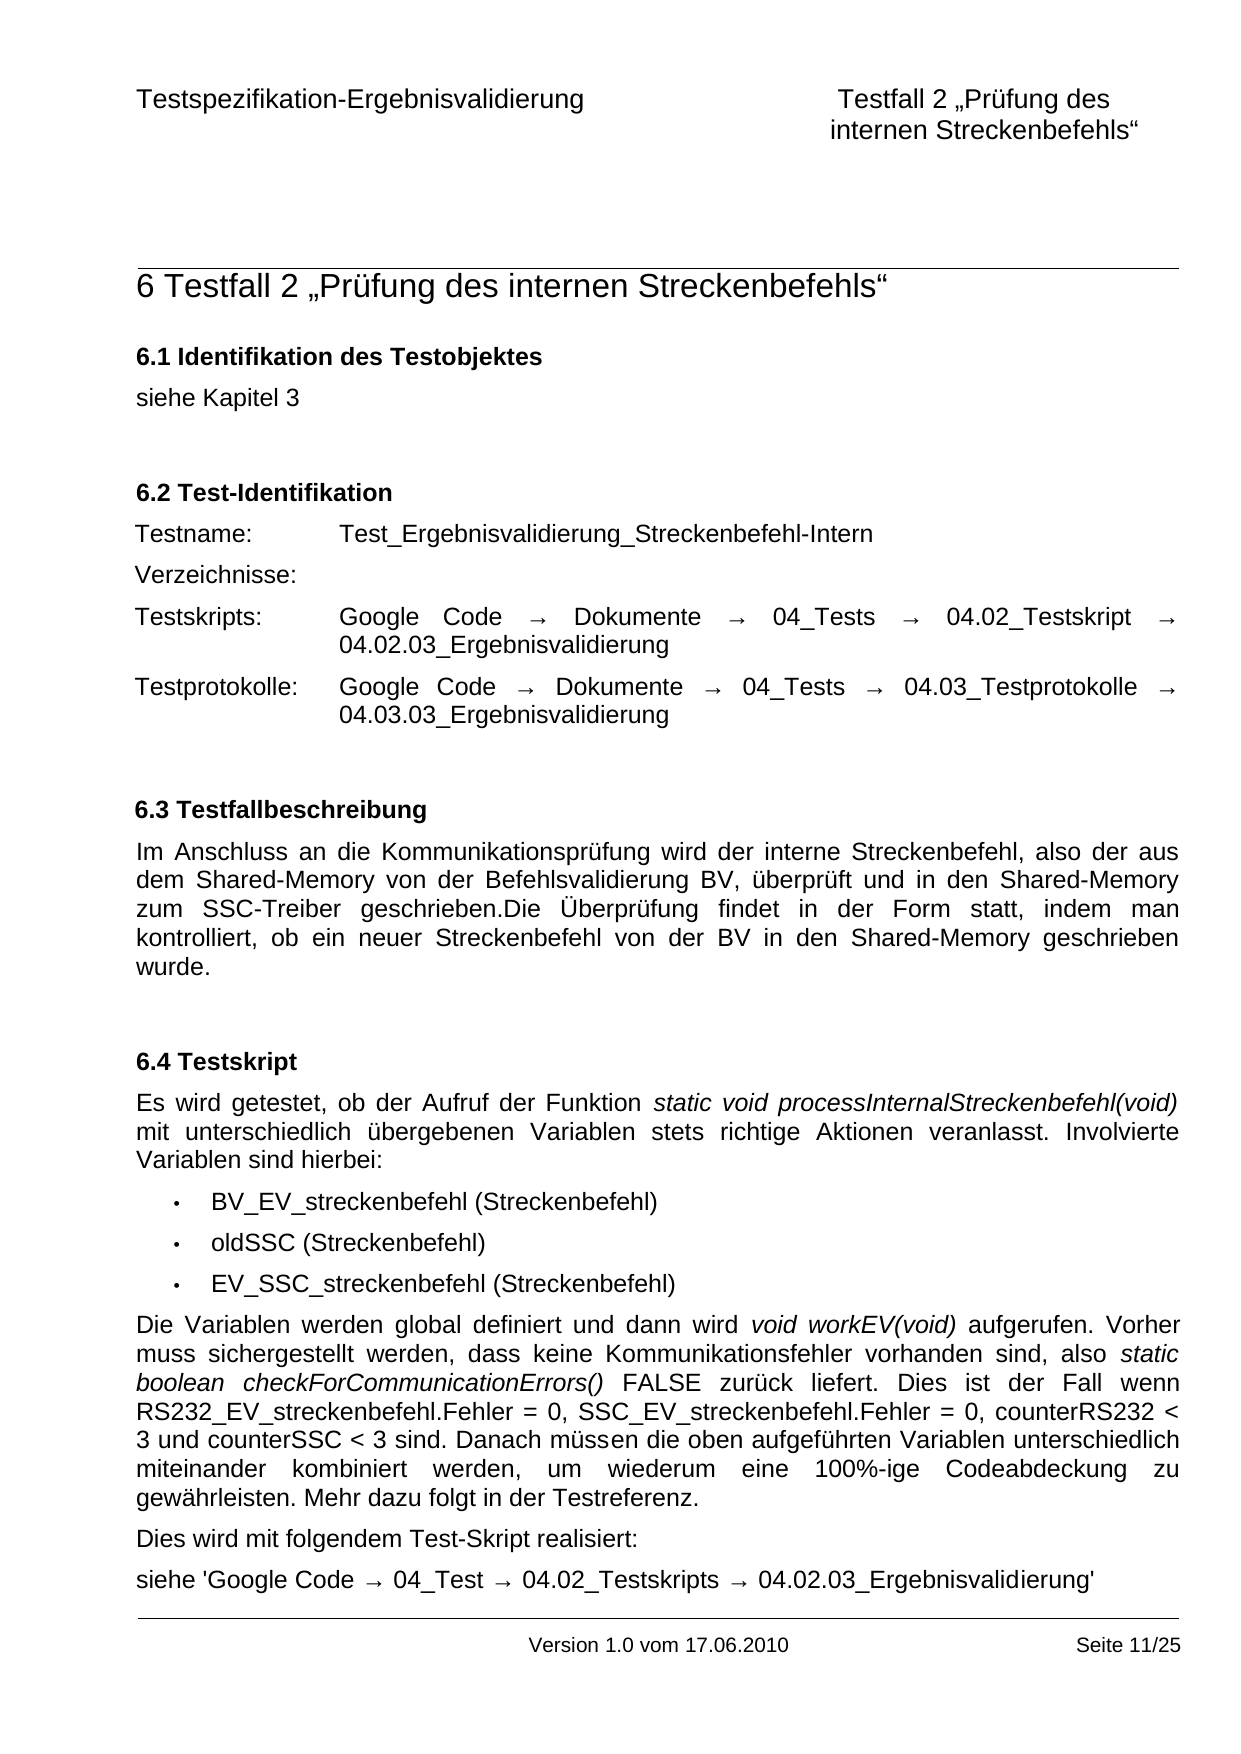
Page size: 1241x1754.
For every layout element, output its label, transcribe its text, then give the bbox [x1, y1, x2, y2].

subtitle Testfall 2 „Prüfung des internen Streckenbefehls“ [429, 289, 1181, 304]
text Im Anschluss an die Kommunikationsprüfung wird der interne Streckenbefehl, also der aus dem Shared-Memory von der Befehlsvalidierung BV, überprüft und in den Shared-Memory zum SSC-Treiber geschrieben.Die Überprüfung findet in der Form statt, indem man kontrolliert, ob ein neuer Streckenbefehl von der BV in den Shared-Memory geschrieben wurde. [0, 837, 1181, 981]
list oldSSC (Streckenbefehl) [173, 1228, 1181, 1257]
subtitle Identifikation des Testobjektes [136, 342, 1181, 371]
text Testprotokolle: Google Code → Dokumente → 04_Tests → 04.03_Testprotokolle → 04.03.03_Ergebnisvalidierung [134, 672, 1181, 729]
subtitle Testskript [136, 1047, 1181, 1076]
text siehe 'Google Code → 04_Test → 04.02_Testskripts → 04.02.03_Ergebnisvalidierung' [136, 1566, 1181, 1594]
list EV_SSC_streckenbefehl (Streckenbefehl) [173, 1269, 1181, 1298]
text Testname: Test_Ergebnisvalidierung_Streckenbefehl-Intern [134, 519, 1181, 548]
text Die Variablen werden global definiert und dann wird void workEV(void) aufgerufen. Vorher muss sichergestellt werden, dass keine Kommunikationsfehler vorhanden sind, also static boolean checkForCommunicationErrors() FALSE zurück liefert. Dies ist der Fall wenn RS232_EV_streckenbefehl.Fehler = 0, SSC_EV_streckenbefehl.Fehler = 0, counterRS232 < 3 und counterSSC < 3 sind. Danach müssen die oben aufgeführten Variablen unterschiedlich miteinander kombiniert werden, um wiederum eine 100%-ige Codeabdeckung zu gewährleisten. Mehr dazu folgt in der Testreferenz. [136, 1311, 1181, 1512]
text Es wird getestet, ob der Aufruf der Funktion static void processInternalStreckenbefehl(void) mit unterschiedlich übergebenen Variablen stets richtige Aktionen veranlasst. Involvierte Variablen sind hierbei: [136, 1088, 1181, 1174]
subtitle Testfallbeschreibung [134, 796, 1181, 824]
text siehe Kapitel 3 [136, 383, 1181, 412]
text Testskripts: Google Code → Dokumente → 04_Tests → 04.02_Testskript → 04.02.03_Ergebnisvalidierung [134, 602, 1181, 659]
text Dies wird mit folgendem Test-Skript realisiert: [136, 1524, 1181, 1553]
list BV_EV_streckenbefehl (Streckenbefehl) [173, 1187, 1181, 1216]
subtitle Testfall 2 „Prüfung des internen Streckenbefehls“ [136, 289, 430, 304]
text Verzeichnisse: [134, 561, 1181, 589]
subtitle Test-Identifikation [136, 478, 1181, 507]
